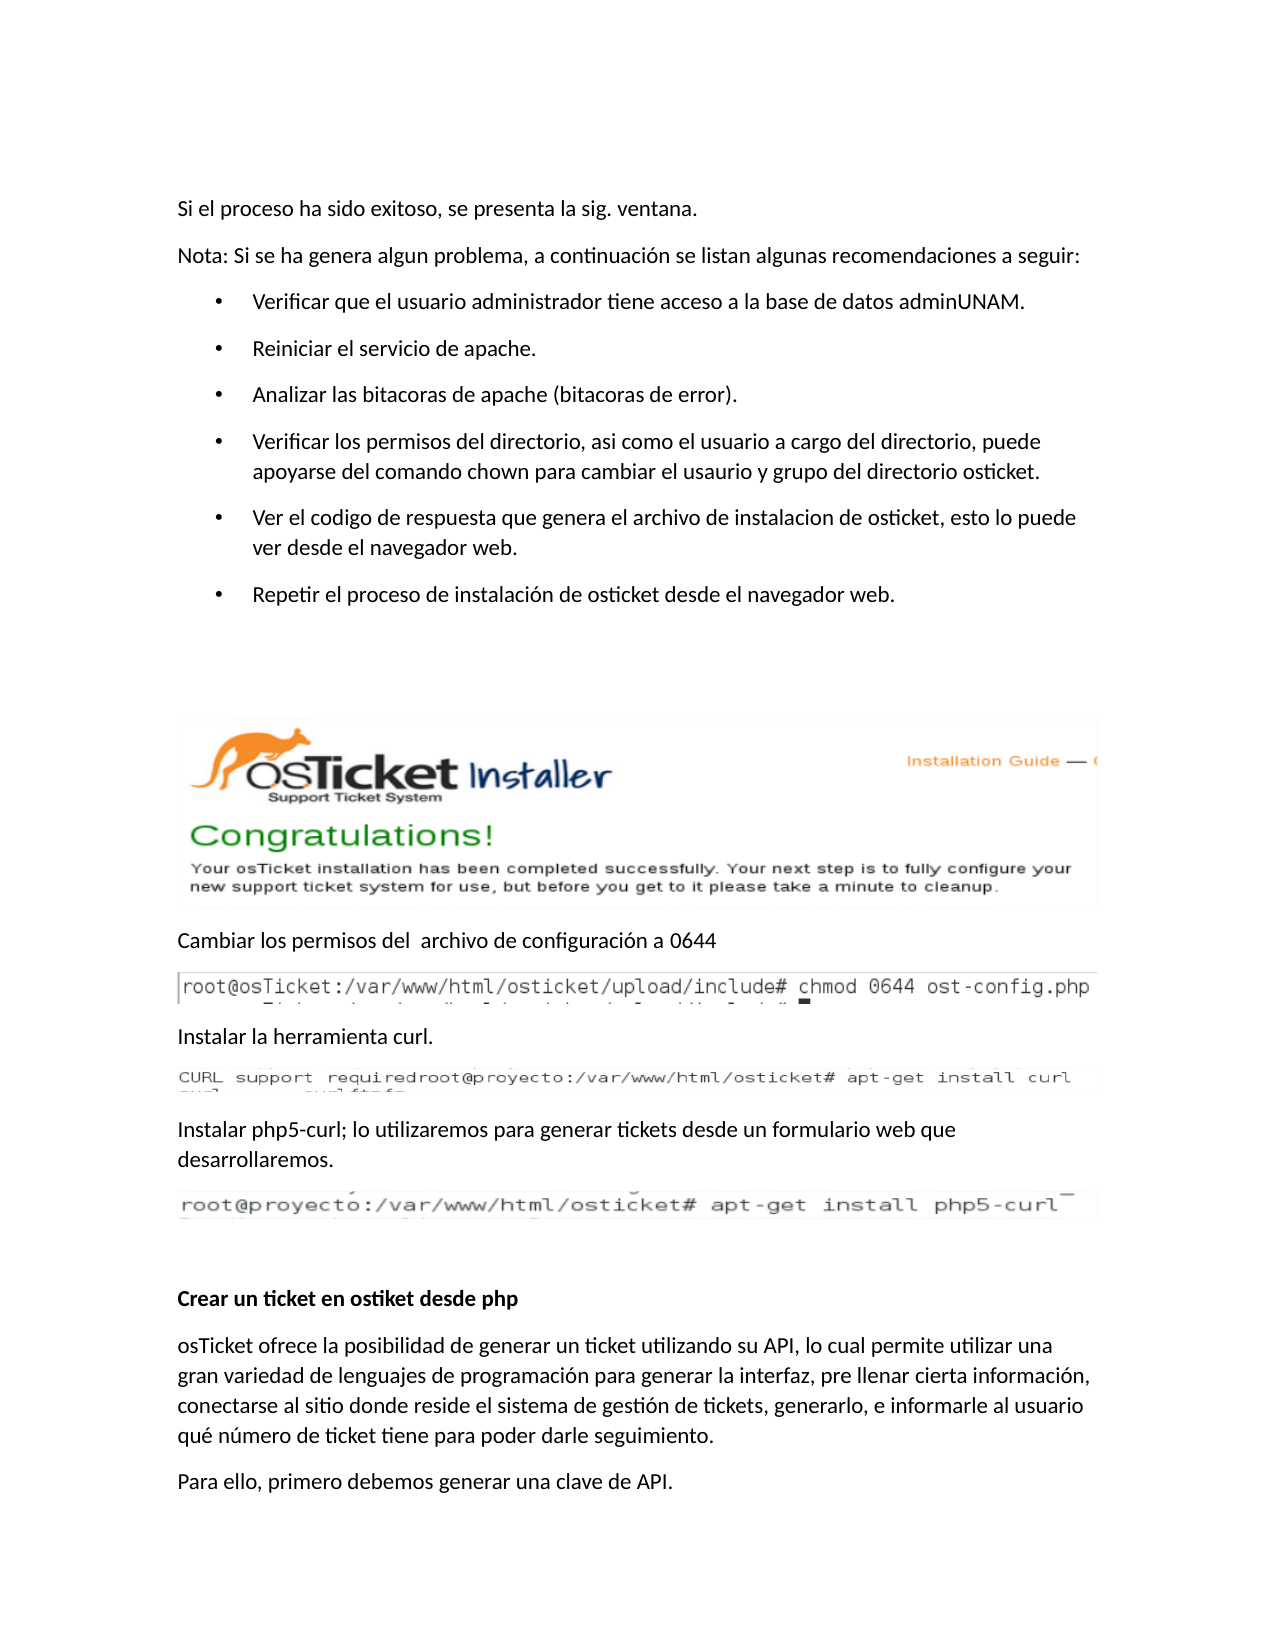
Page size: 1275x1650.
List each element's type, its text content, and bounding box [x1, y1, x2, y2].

picture [177, 719, 1098, 908]
text Para ello, primero debemos generar una clave de API. [177, 1467, 1098, 1495]
text Cambiar los permisos del archivo de configuración a 0644 [177, 926, 1098, 954]
text Nota: Si se ha genera algun problema, a continuación se listan algunas recomendaciones a seguir: [177, 241, 1098, 269]
text Crear un ticket en ostiket desde php [177, 1284, 1098, 1313]
picture [177, 1068, 1098, 1092]
list Reiniciar el servicio de apache. [215, 334, 1098, 362]
list Repetir el proceso de instalación de osticket desde el navegador web. [215, 580, 1098, 608]
list Verificar los permisos del directorio, asi como el usuario a cargo del directorio, puede apoyarse del comando chown para cambiar el usaurio y grupo del directorio osticket. [215, 427, 1098, 485]
list Ver el codigo de respuesta que genera el archivo de instalacion de osticket, esto lo puede ver desde el navegador web. [215, 503, 1098, 561]
text Si el proceso ha sido exitoso, se presenta la sig. ventana. [177, 194, 1098, 222]
picture [177, 972, 1098, 1004]
text Instalar php5-curl; lo utilizaremos para generar tickets desde un formulario web que desarrollaremos. [177, 1115, 1098, 1173]
picture [177, 1191, 1098, 1219]
list Verificar que el usuario administrador tiene acceso a la base de datos adminUNAM. [215, 287, 1098, 315]
list Analizar las bitacoras de apache (bitacoras de error). [215, 380, 1098, 408]
text osTicket ofrece la posibilidad de generar un ticket utilizando su API, lo cual permite utilizar una gran variedad de lenguajes de programación para generar la interfaz, pre llenar cierta información, conectarse al sitio donde reside el sistema de gestión de tickets, generarlo, e informarle al usuario qué número de ticket tiene para poder darle seguimiento. [177, 1331, 1098, 1449]
text Instalar la herramienta curl. [177, 1022, 1098, 1050]
